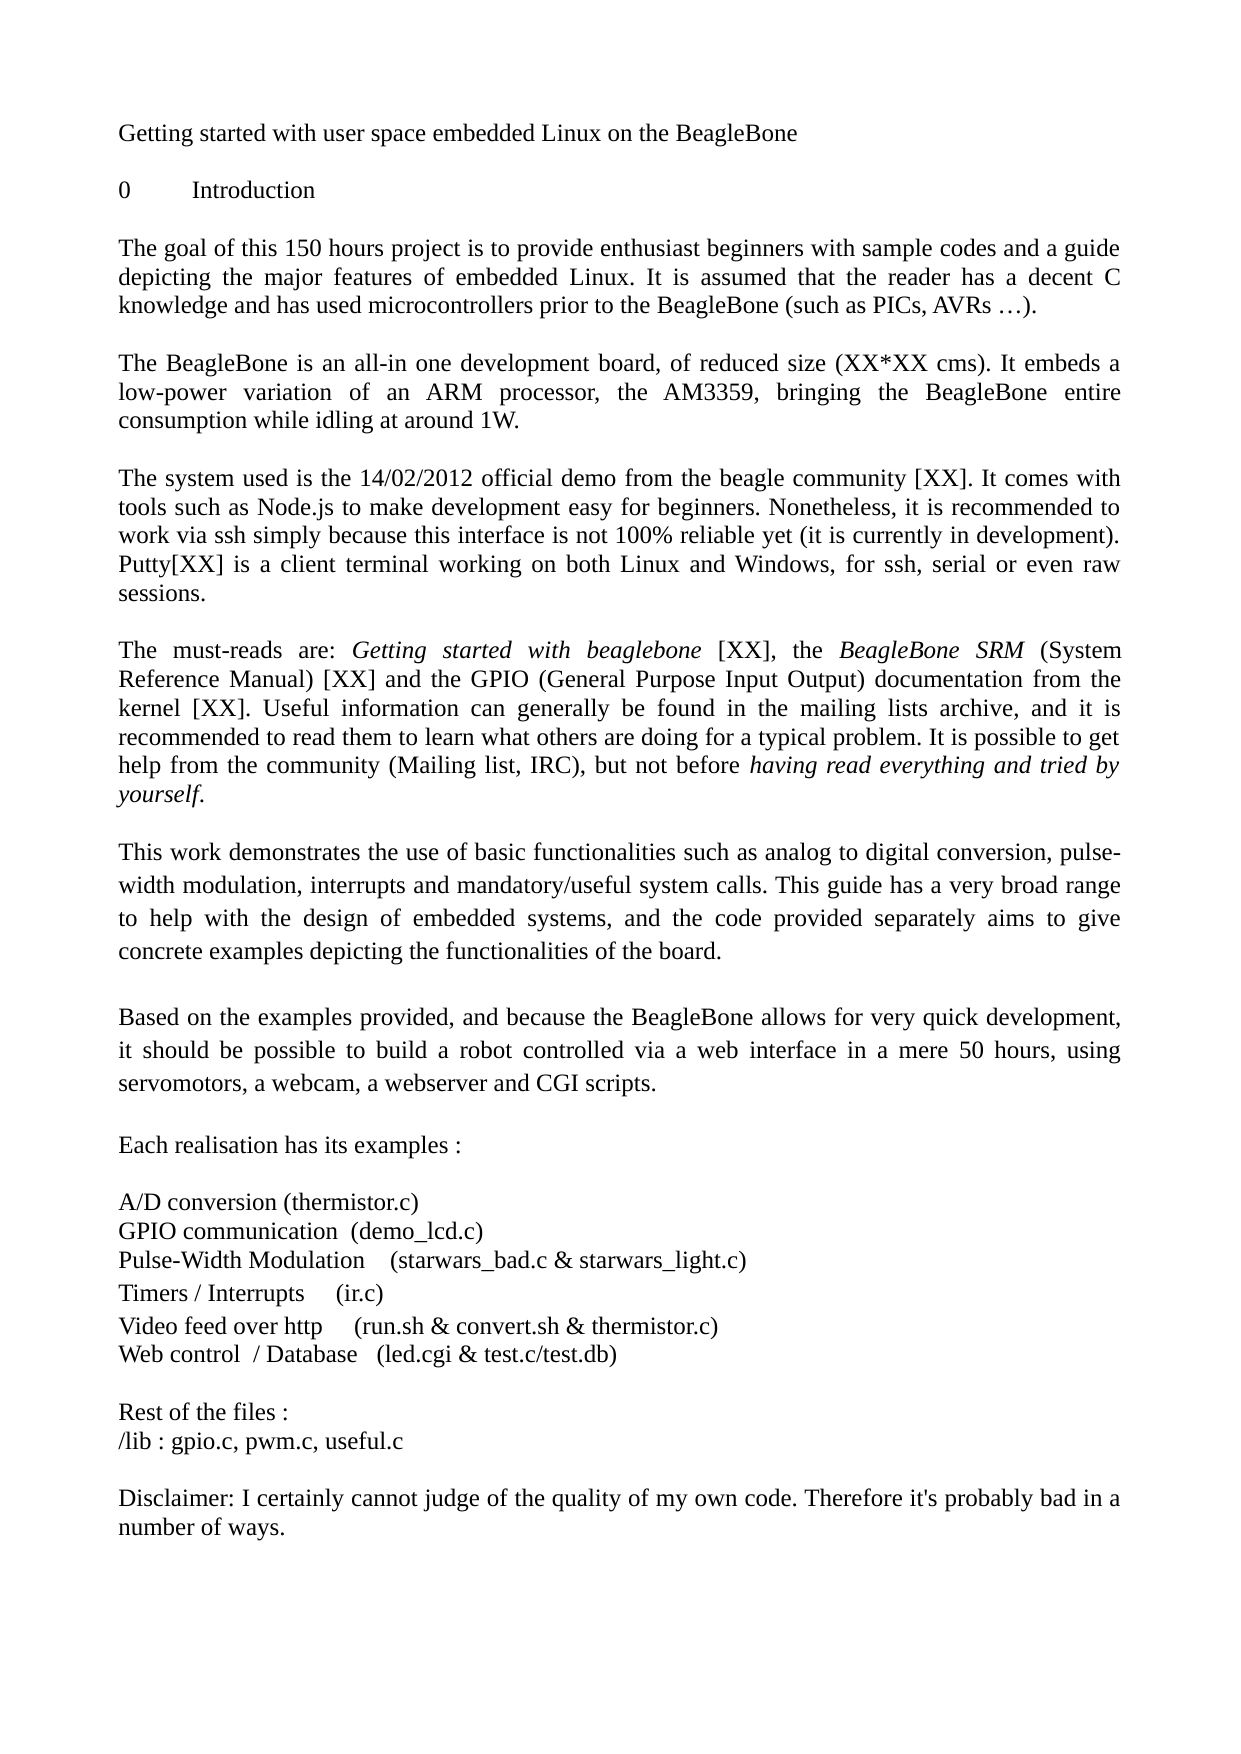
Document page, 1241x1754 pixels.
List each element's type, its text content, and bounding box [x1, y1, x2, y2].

text Web control / Database (led.cgi & test.c/test.db) [118, 1339, 1122, 1368]
text The BeagleBone is an all-in one development board, of reduced size (XX*XX cms). It embeds a low-power variation of an ARM processor, the AM3359, bringing the BeagleBone entire consumption while idling at around 1W. [118, 348, 1122, 434]
text Disclaimer: I certainly cannot judge of the quality of my own code. Therefore it's probably bad in a number of ways. [118, 1483, 1122, 1541]
text 0 Introduction [118, 176, 1122, 204]
text Based on the examples provided, and because the BeagleBone allows for very quick development, it should be possible to build a robot controlled via a web interface in a mere 50 hours, using servomotors, a webcam, a webserver and CGI scripts. [118, 1002, 1122, 1097]
text Timers / Interrupts (ir.c) [118, 1278, 1122, 1307]
text The must-reads are: Getting started with beaglebone [XX], the BeagleBone SRM (System Reference Manual) [XX] and the GPIO (General Purpose Input Output) documentation from the kernel [XX]. Useful information can generally be found in the mailing lists archive, and it is recommended to read them to learn what others are doing for a typical problem. It is possible to get help from the community (Mailing list, IRC), but not before having read everything and tried by yourself. [118, 636, 1122, 808]
text A/D conversion (thermistor.c) [118, 1187, 1122, 1216]
text /lib : gpio.c, pwm.c, useful.c [118, 1426, 1122, 1454]
text Each realisation has its examples : [118, 1130, 1122, 1158]
text Video feed over http (run.sh & convert.sh & thermistor.c) [118, 1311, 1122, 1339]
text The system used is the 14/02/2012 official demo from the beagle community [XX]. It comes with tools such as Node.js to make development easy for beginners. Nonetheless, it is recommended to work via ssh simply because this interface is not 100% reliable yet (it is currently in development). Putty[XX] is a client terminal working on both Linux and Windows, for ssh, serial or even raw sessions. [118, 463, 1122, 607]
text This work demonstrates the use of basic functionalities such as analog to digital conversion, pulse-width modulation, interrupts and mandatory/useful system calls. This guide has a very broad range to help with the design of embedded systems, and the code provided separately aims to give concrete examples depicting the functionalities of the board. [118, 837, 1122, 965]
text GPIO communication (demo_lcd.c) [118, 1216, 1122, 1245]
text The goal of this 150 hours project is to provide enthusiast beginners with sample codes and a guide depicting the major features of embedded Linux. It is assumed that the reader has a decent C knowledge and has used microcontrollers prior to the BeagleBone (such as PICs, AVRs …). [118, 233, 1122, 319]
text Pulse-Width Modulation (starwars_bad.c & starwars_light.c) [118, 1245, 1122, 1273]
text Getting started with user space embedded Linux on the BeagleBone [118, 118, 1122, 147]
text Rest of the files : [118, 1397, 1122, 1426]
